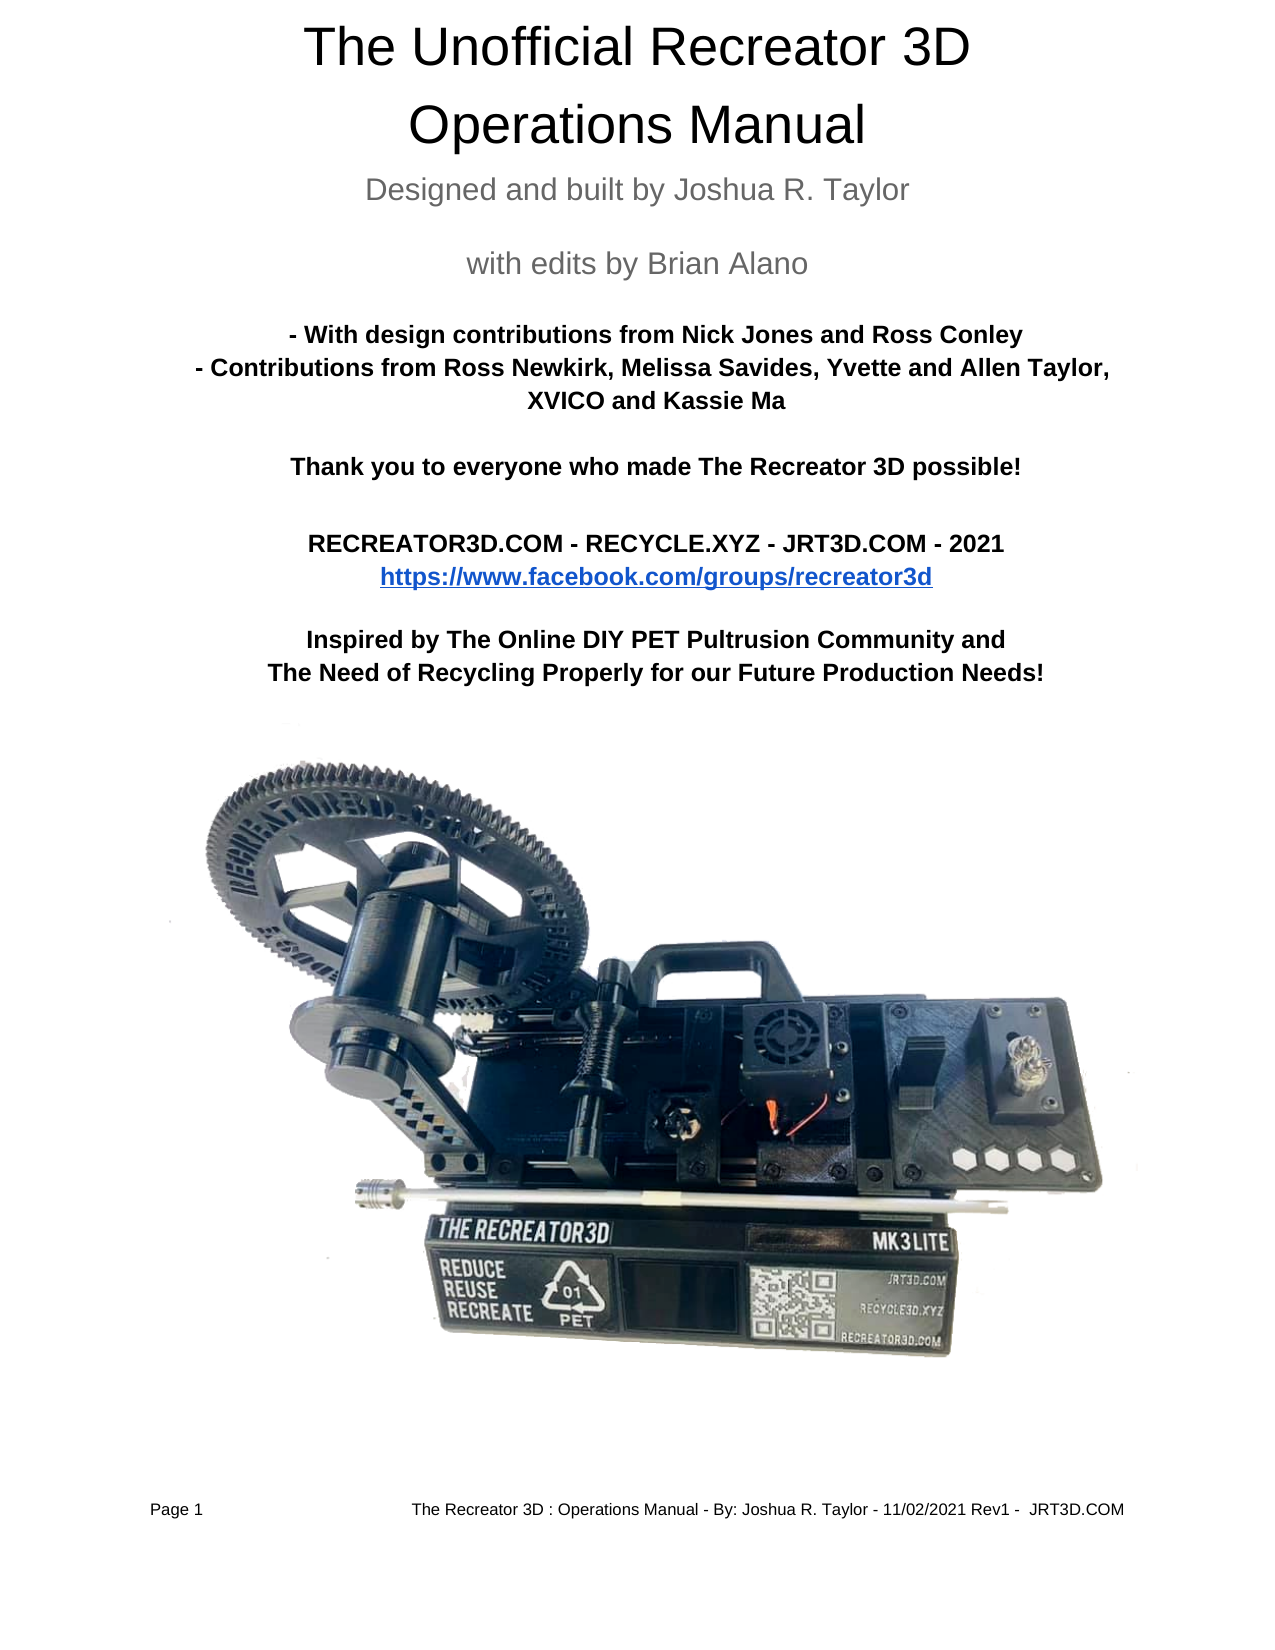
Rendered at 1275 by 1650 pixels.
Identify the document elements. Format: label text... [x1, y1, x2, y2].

text Inspired by The Online DIY PET Pultrusion Community and [112, 625, 1200, 654]
text RECREATOR3D.COM - RECYCLE.XYZ - JRT3D.COM - 2021 https://www.facebook.com/groups/recreator3d [112, 529, 1200, 621]
text Thank you to everyone who made The Recreator 3D possible! [112, 419, 1200, 481]
text - With design contributions from Nick Jones and Ross Conley [112, 320, 1200, 348]
subtitle with edits by Brian Alano [150, 245, 1125, 281]
title Operations Manual [150, 93, 1125, 155]
subtitle Designed and built by Joshua R. Taylor [150, 171, 1125, 207]
text XVICO and Kassie Ma [112, 386, 1200, 414]
text - Contributions from Ross Newkirk, Melissa Savides, Yvette and Allen Taylor, [112, 353, 1200, 382]
title The Unofficial Recreator 3D [150, 15, 1125, 77]
text The Need of Recycling Properly for our Future Production Needs! [112, 658, 1200, 1455]
